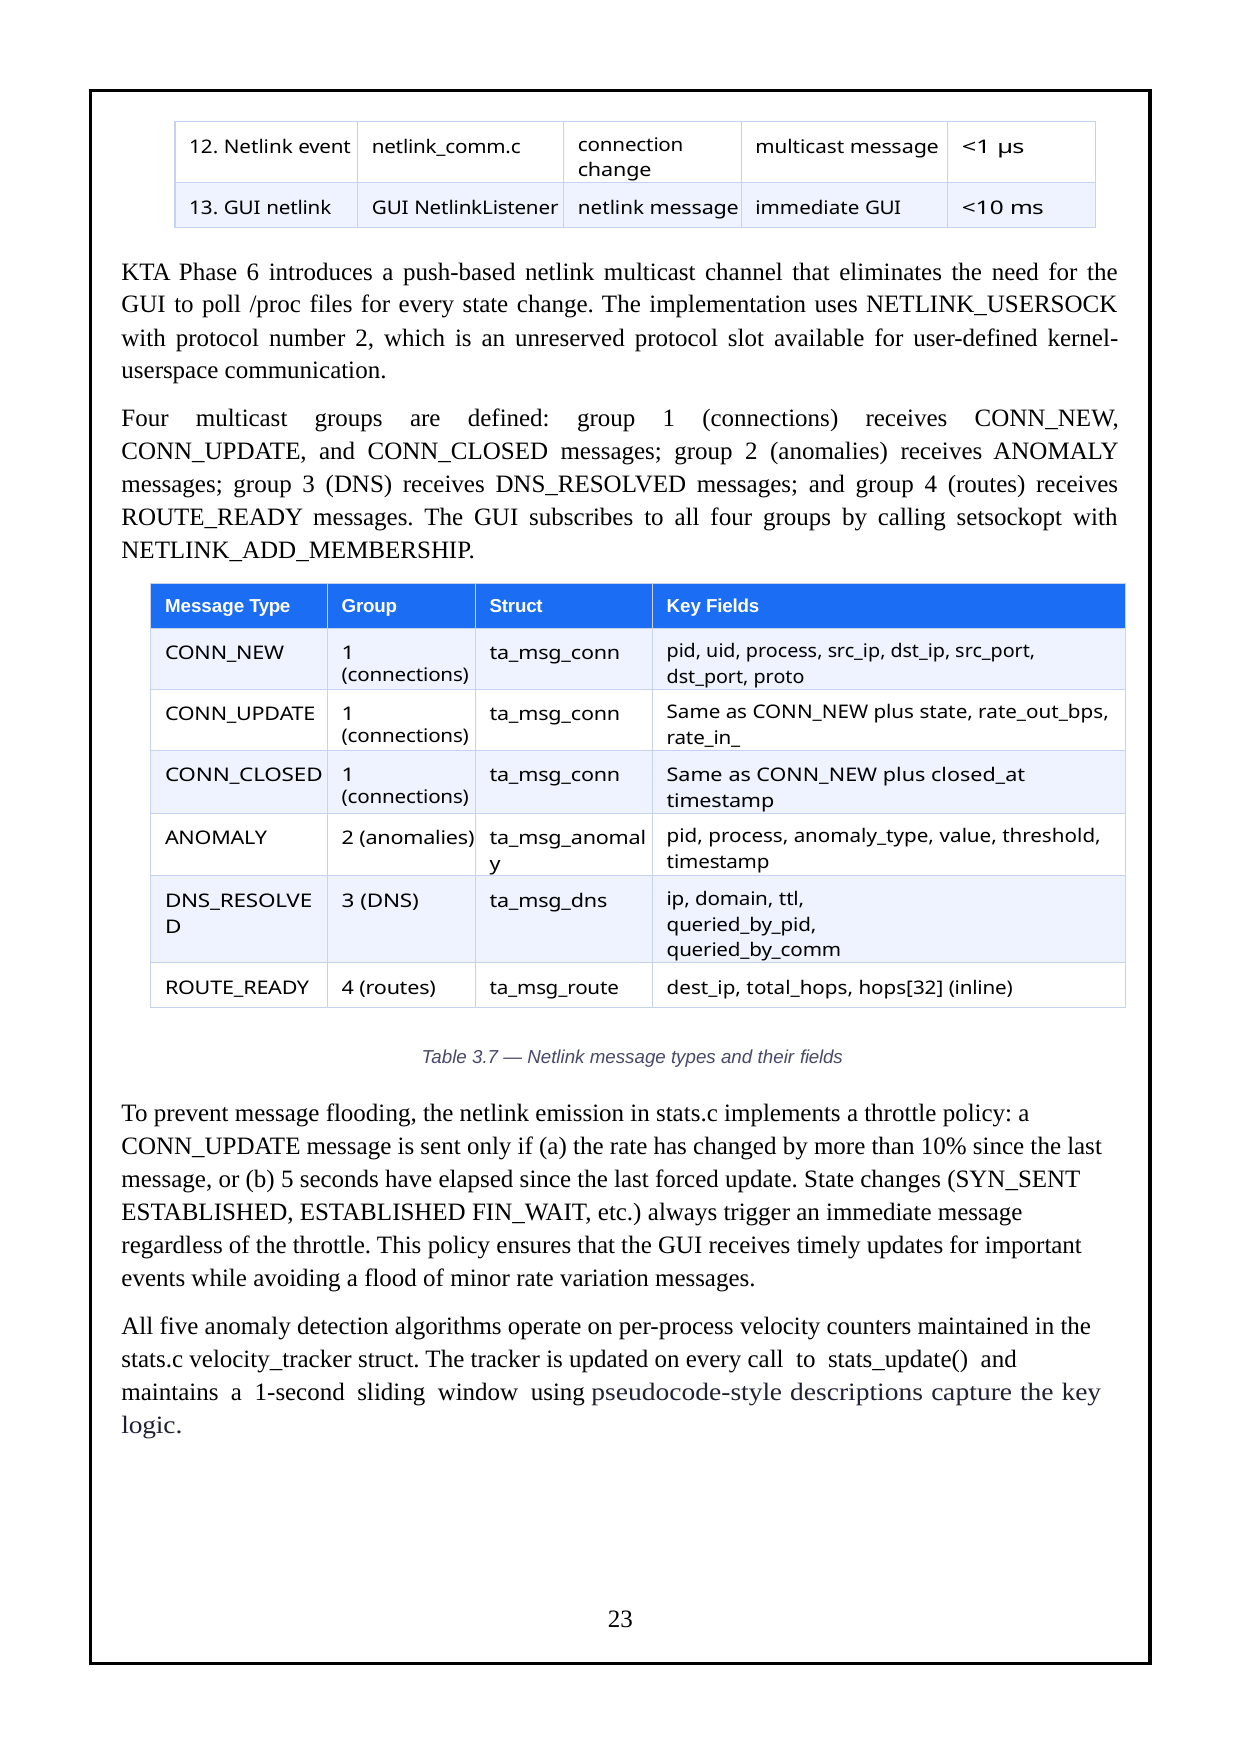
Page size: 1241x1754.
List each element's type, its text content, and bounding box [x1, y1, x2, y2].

table_header Message Type [151, 584, 327, 628]
table_header Struct [476, 584, 652, 628]
text To prevent message flooding, the netlink emission in stats.c implements a throttle policy: a CONN_UPDATE message is sent only if (a) the rate has changed by more than 10% since the last message, or (b) 5 seconds have elapsed since the last forced update. State changes (SYN_SENT ESTABLISHED, ESTABLISHED FIN_WAIT, etc.) always trigger an immediate message regardless of the throttle. This policy ensures that the GUI receives timely updates for important events while avoiding a flood of minor rate variation messages. [121, 1098, 1119, 1292]
table_cell immediate GUI [742, 183, 947, 227]
table_cell 1 (connections) [328, 690, 475, 750]
text KTA Phase 6 introduces a push-based netlink multicast channel that eliminates the need for the GUI to poll /proc files for every state change. The implementation uses NETLINK_USERSOCK with protocol number 2, which is an unreserved protocol slot available for user-defined kernel-userspace communication. [121, 257, 1119, 384]
table_cell 4 (routes) [328, 963, 475, 1007]
table_header Key Fields [653, 584, 1125, 628]
table_cell <10 ms [948, 183, 1095, 227]
table_cell ta_msg_route [476, 963, 652, 1007]
table_cell pid, process, anomaly_type, value, threshold, timestamp [653, 814, 1125, 875]
table_cell CONN_NEW [151, 629, 327, 689]
table_cell 2 (anomalies) [328, 814, 475, 875]
table_cell ta_msg_conn [476, 690, 652, 750]
table_cell ta_msg_conn [476, 629, 652, 689]
table_cell dest_ip, total_hops, hops[32] (inline) [653, 963, 1125, 1007]
table_cell DNS_RESOLVED [151, 876, 327, 962]
table_header Group [328, 584, 475, 628]
table_cell ta_msg_conn [476, 751, 652, 813]
table_cell Same as CONN_NEW plus state, rate_out_bps, rate_in_ [653, 690, 1125, 750]
table_cell 3 (DNS) [328, 876, 475, 962]
table_cell CONN_UPDATE [151, 690, 327, 750]
table_cell 12. Netlink event [176, 122, 357, 182]
table_cell 1 (connections) [328, 629, 475, 689]
table_cell netlink message [564, 183, 741, 227]
table_cell multicast message [742, 122, 947, 182]
text Table 3.7 — Netlink message types and their fields [147, 1046, 1119, 1067]
table_cell ANOMALY [151, 814, 327, 875]
table_cell connection change [564, 122, 741, 182]
table_cell ROUTE_READY [151, 963, 327, 1007]
table_cell ip, domain, ttl, queried_by_pid, queried_by_comm [653, 876, 1125, 962]
table_cell ta_msg_dns [476, 876, 652, 962]
table_cell 13. GUI netlink [176, 183, 357, 227]
table_cell <1 µs [948, 122, 1095, 182]
table_cell pid, uid, process, src_ip, dst_ip, src_port, dst_port, proto [653, 629, 1125, 689]
table_cell Same as CONN_NEW plus closed_at timestamp [653, 751, 1125, 813]
table_cell CONN_CLOSED [151, 751, 327, 813]
table_cell netlink_comm.c [358, 122, 563, 182]
table_cell 1 (connections) [328, 751, 475, 813]
table_cell GUI NetlinkListener [358, 183, 563, 227]
text Four multicast groups are defined: group 1 (connections) receives CONN_NEW, CONN_UPDATE, and CONN_CLOSED messages; group 2 (anomalies) receives ANOMALY messages; group 3 (DNS) receives DNS_RESOLVED messages; and group 4 (routes) receives ROUTE_READY messages. The GUI subscribes to all four groups by calling setsockopt with NETLINK_ADD_MEMBERSHIP. [121, 403, 1119, 564]
text All five anomaly detection algorithms operate on per-process velocity counters maintained in the stats.c velocity_tracker struct. The tracker is updated on every call to stats_update() and maintains a 1-second sliding window using pseudocode-style descriptions capture the key logic. [121, 1311, 1119, 1439]
table_cell ta_msg_anomaly [476, 814, 652, 875]
